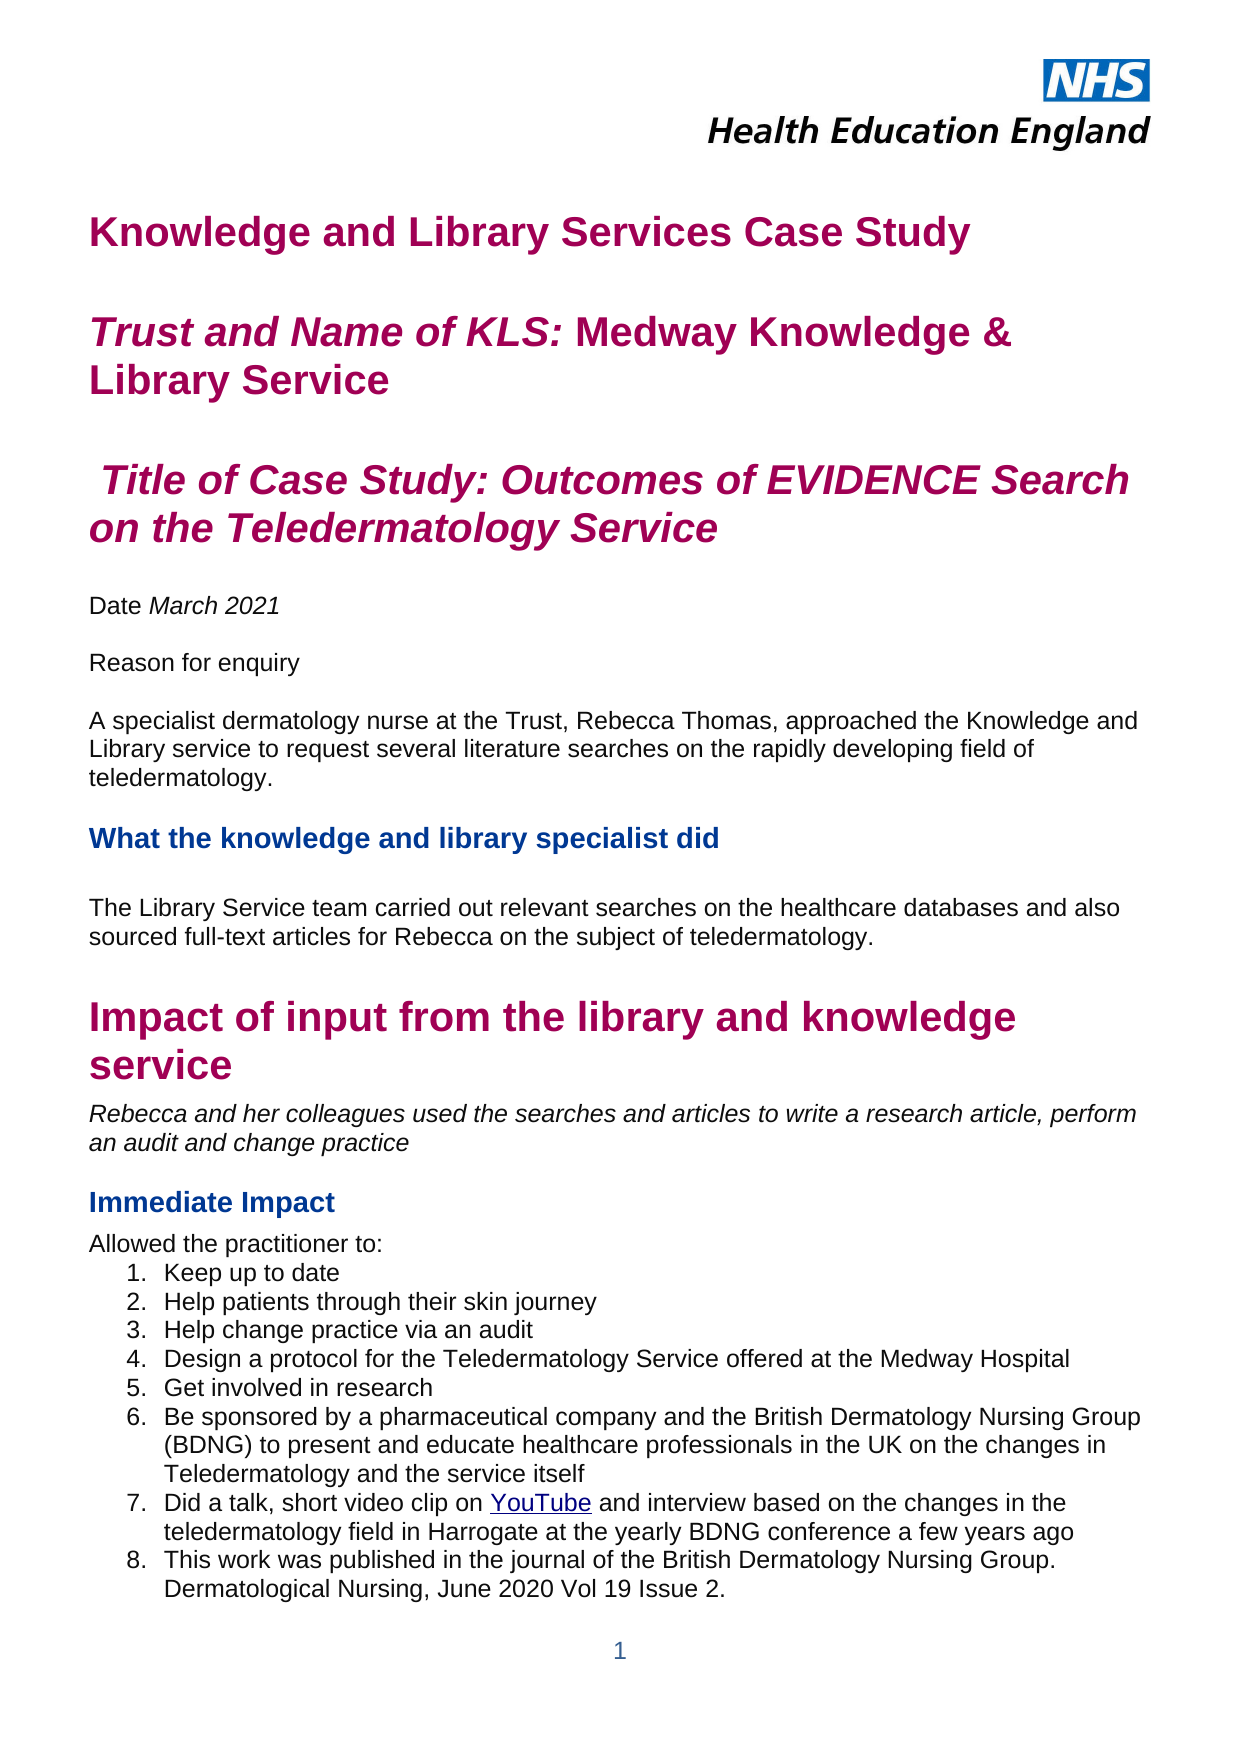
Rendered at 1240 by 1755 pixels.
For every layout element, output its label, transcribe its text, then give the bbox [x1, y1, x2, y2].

subtitle What the knowledge and library specialist did [89, 821, 1151, 854]
subtitle Immediate Impact [89, 1185, 1151, 1218]
subtitle Title of Case Study: Outcomes of EVIDENCE Search on the Teledermatology Service [89, 456, 1151, 551]
text Allowed the practitioner to: [89, 1229, 1151, 1258]
list Help change practice via an audit [126, 1315, 1151, 1344]
subtitle Trust and Name of KLS: Medway Knowledge & Library Service [89, 308, 1151, 403]
text Date March 2021 [89, 591, 1151, 619]
text Rebecca and her colleagues used the searches and articles to write a research article, perform an audit and change practice [89, 1099, 1151, 1156]
subtitle Knowledge and Library Services Case Study [89, 208, 1151, 256]
text A specialist dermatology nurse at the Trust, Rebecca Thomas, approached the Knowledge and Library service to request several literature searches on the rapidly developing field of teledermatology. [89, 706, 1151, 792]
list Design a protocol for the Teledermatology Service offered at the Medway Hospital [126, 1344, 1151, 1373]
text Reason for enquiry [89, 648, 1151, 677]
list This work was published in the journal of the British Dermatology Nursing Group. Dermatological Nursing, June 2020 Vol 19 Issue 2. [126, 1545, 1151, 1603]
subtitle Impact of input from the library and knowledge service [89, 992, 1151, 1088]
list Get involved in research [126, 1373, 1151, 1401]
text The Library Service team carried out relevant searches on the healthcare databases and also sourced full-text articles for Rebecca on the subject of teledermatology. [89, 893, 1151, 951]
list Help patients through their skin journey [126, 1286, 1151, 1315]
list Be sponsored by a pharmaceutical company and the British Dermatology Nursing Group (BDNG) to present and educate healthcare professionals in the UK on the changes in Teledermatology and the service itself [126, 1401, 1151, 1488]
list Did a talk, short video clip on YouTube and interview based on the changes in the teledermatology field in Harrogate at the yearly BDNG conference a few years ago [126, 1488, 1151, 1545]
list Keep up to date [126, 1258, 1151, 1286]
